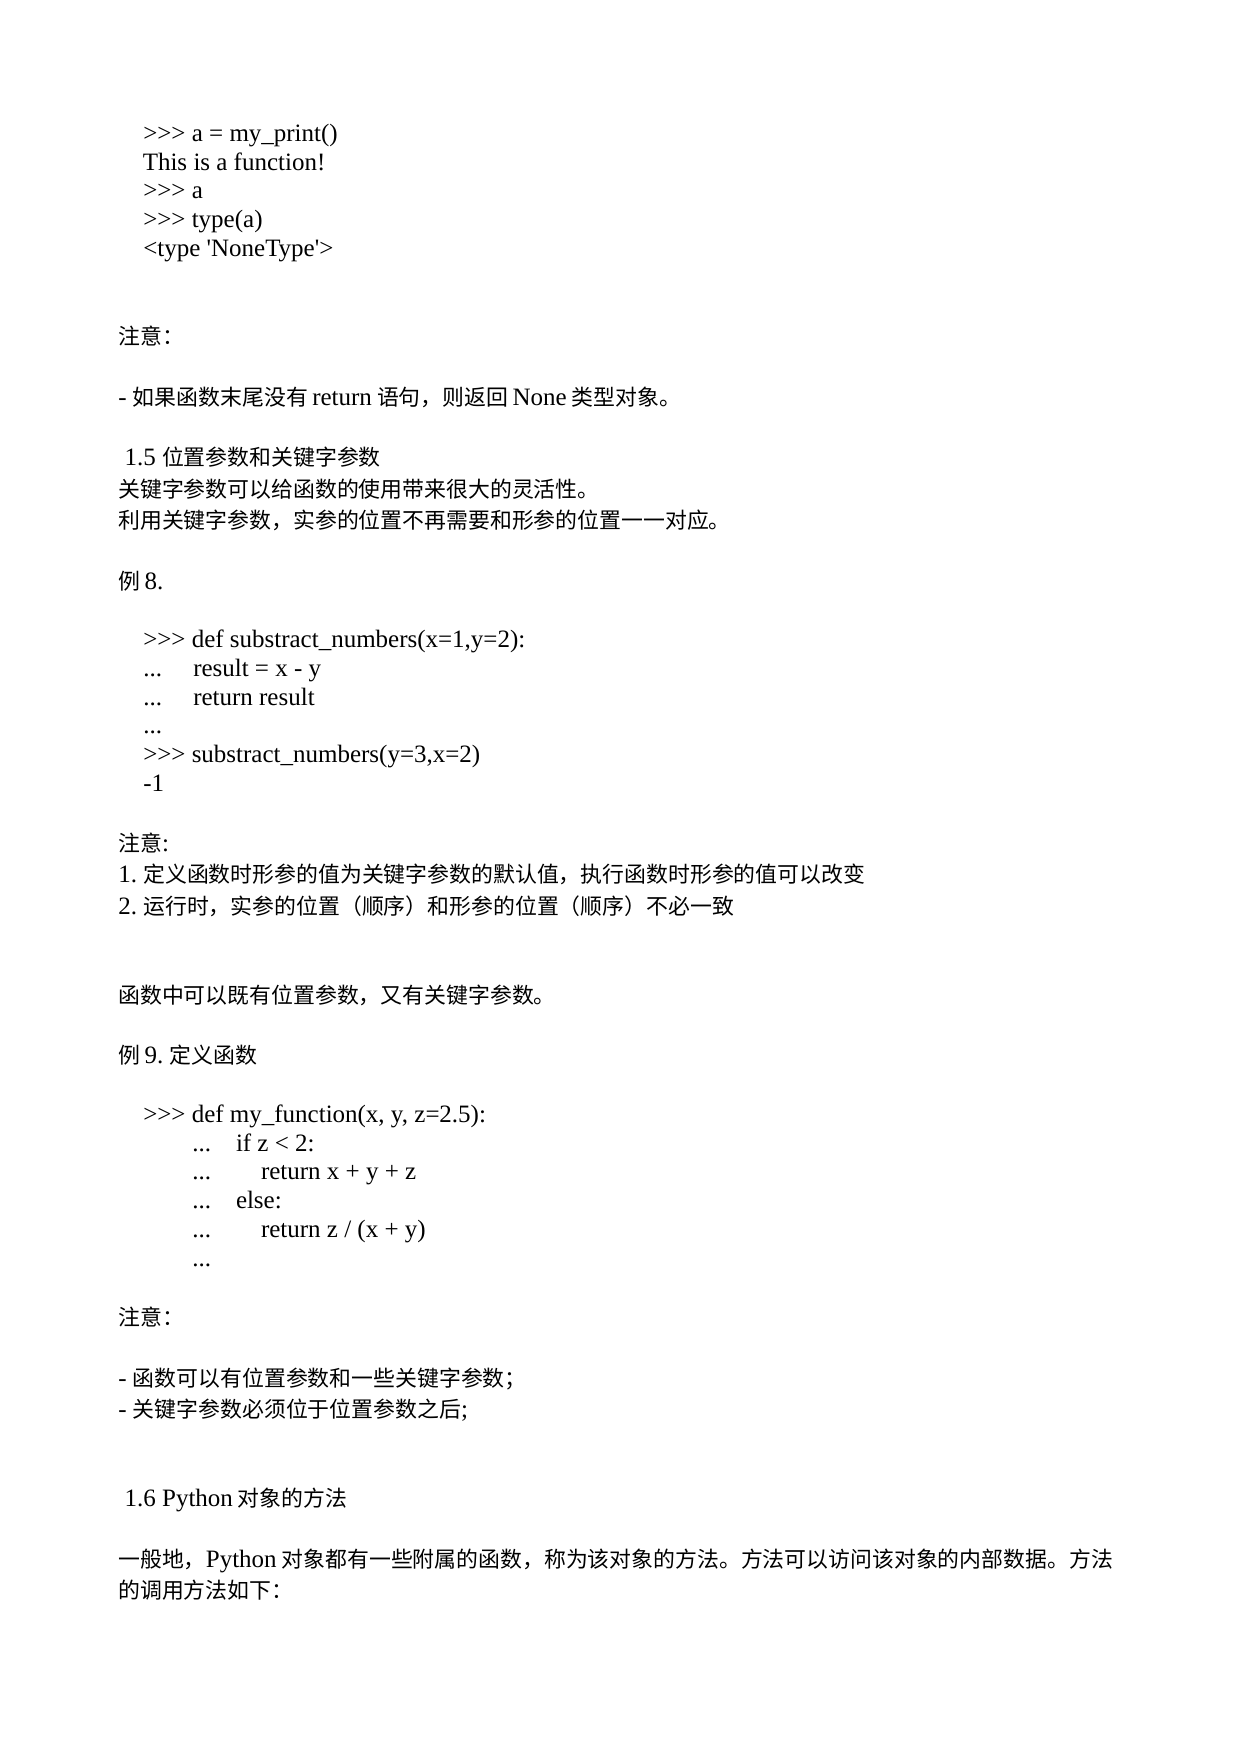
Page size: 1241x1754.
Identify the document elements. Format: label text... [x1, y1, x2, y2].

text ... result = x - y [118, 653, 1122, 682]
text >>> a [118, 176, 1122, 204]
text - 如果函数末尾没有return语句，则返回None类型对象。 [118, 380, 1122, 411]
text This is a function! [118, 147, 1122, 176]
text 注意： [118, 319, 1122, 351]
text >>> a = my_print() [118, 118, 1122, 147]
text >>> type(a) [118, 204, 1122, 233]
text ... return z / (x + y) [118, 1214, 1122, 1243]
text 2. 运行时，实参的位置（顺序）和形参的位置（顺序）不必一致 [118, 889, 1122, 921]
text 利用关键字参数，实参的位置不再需要和形参的位置一一对应。 [118, 503, 1122, 535]
text ... else: [118, 1185, 1122, 1214]
text >>> substract_numbers(y=3,x=2) [118, 739, 1122, 768]
text 例9. 定义函数 [118, 1038, 1122, 1070]
text - 函数可以有位置参数和一些关键字参数； [118, 1361, 1122, 1392]
text 关键字参数可以给函数的使用带来很大的灵活性。 [118, 472, 1122, 503]
text 注意： [118, 1300, 1122, 1332]
text ... return x + y + z [118, 1156, 1122, 1185]
text >>> def my_function(x, y, z=2.5): [118, 1099, 1122, 1128]
text 例8. [118, 564, 1122, 596]
text 1.5 位置参数和关键字参数 [118, 440, 1122, 472]
text 函数中可以既有位置参数，又有关键字参数。 [118, 978, 1122, 1010]
text ... [118, 711, 1122, 739]
text ... return result [118, 682, 1122, 711]
text -1 [118, 768, 1122, 797]
text ... [118, 1243, 1122, 1271]
text >>> def substract_numbers(x=1,y=2): [118, 624, 1122, 653]
text ... if z < 2: [118, 1128, 1122, 1156]
text 1. 定义函数时形参的值为关键字参数的默认值，执行函数时形参的值可以改变 [118, 857, 1122, 889]
text <type 'NoneType'> [118, 233, 1122, 262]
text 1.6 Python对象的方法 [118, 1481, 1122, 1513]
text 注意: [118, 826, 1122, 857]
text 一般地，Python对象都有一些附属的函数，称为该对象的方法。方法可以访问该对象的内部数据。方法的调用方法如下： [118, 1542, 1122, 1605]
text - 关键字参数必须位于位置参数之后; [118, 1392, 1122, 1424]
